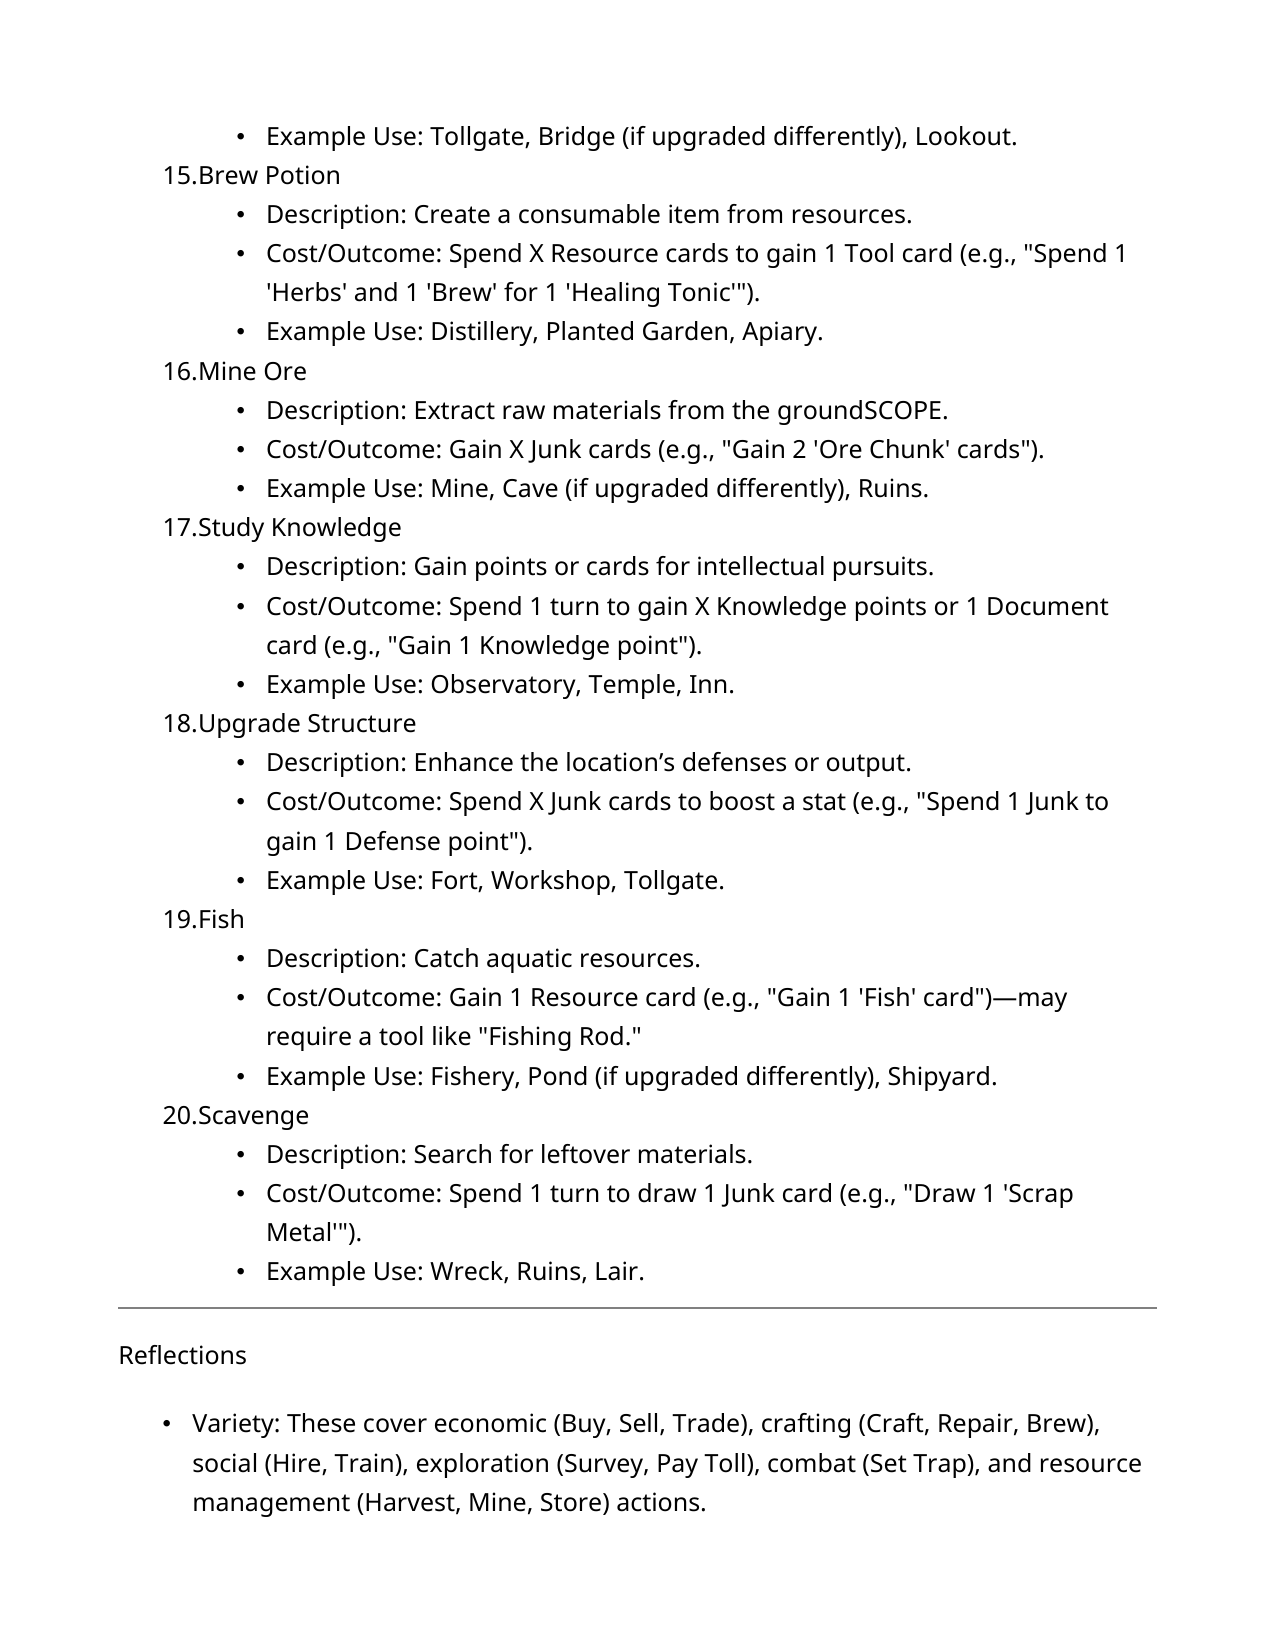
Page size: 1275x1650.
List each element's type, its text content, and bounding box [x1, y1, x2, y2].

list Example Use: Observatory, Temple, Inn. [236, 666, 1157, 701]
list Example Use: Fort, Workshop, Tollgate. [236, 862, 1157, 896]
list Cost/Outcome: Spend X Junk cards to boost a stat (e.g., "Spend 1 Junk to gain 1 Defense point"). [236, 784, 1157, 857]
list Description: Search for leftover materials. [236, 1136, 1157, 1171]
list Example Use: Wreck, Ruins, Lair. [236, 1254, 1157, 1288]
list Description: Catch aquatic resources. [236, 941, 1157, 975]
list Cost/Outcome: Spend X Resource cards to gain 1 Tool card (e.g., "Spend 1 'Herbs' and 1 'Brew' for 1 'Healing Tonic'"). [236, 236, 1157, 309]
list Brew Potion [162, 157, 1157, 191]
list Variety: These cover economic (Buy, Sell, Trade), crafting (Craft, Repair, Brew), social (Hire, Train), exploration (Survey, Pay Toll), combat (Set Trap), and resource management (Harvest, Mine, Store) actions. [162, 1406, 1157, 1518]
list Description: Gain points or cards for intellectual pursuits. [236, 549, 1157, 583]
list Mine Ore [162, 353, 1157, 387]
list Cost/Outcome: Gain 1 Resource card (e.g., "Gain 1 'Fish' card")—may require a tool like "Fishing Rod." [236, 980, 1157, 1053]
list Upgrade Structure [162, 706, 1157, 740]
list Description: Create a consumable item from resources. [236, 196, 1157, 231]
list Scavenge [162, 1097, 1157, 1131]
list Example Use: Mine, Cave (if upgraded differently), Ruins. [236, 471, 1157, 505]
list Cost/Outcome: Spend 1 turn to draw 1 Junk card (e.g., "Draw 1 'Scrap Metal'"). [236, 1176, 1157, 1249]
list Cost/Outcome: Spend 1 turn to gain X Knowledge points or 1 Document card (e.g., "Gain 1 Knowledge point"). [236, 588, 1157, 661]
text Reflections [118, 1337, 1157, 1371]
list Cost/Outcome: Gain X Junk cards (e.g., "Gain 2 'Ore Chunk' cards"). [236, 431, 1157, 466]
list Example Use: Tollgate, Bridge (if upgraded differently), Lookout. [236, 118, 1157, 152]
list Example Use: Distillery, Planted Garden, Apiary. [236, 314, 1157, 348]
list Example Use: Fishery, Pond (if upgraded differently), Shipyard. [236, 1058, 1157, 1092]
list Description: Extract raw materials from the groundSCOPE. [236, 392, 1157, 426]
list Fish [162, 901, 1157, 936]
list Study Knowledge [162, 510, 1157, 544]
list Description: Enhance the location’s defenses or output. [236, 745, 1157, 779]
